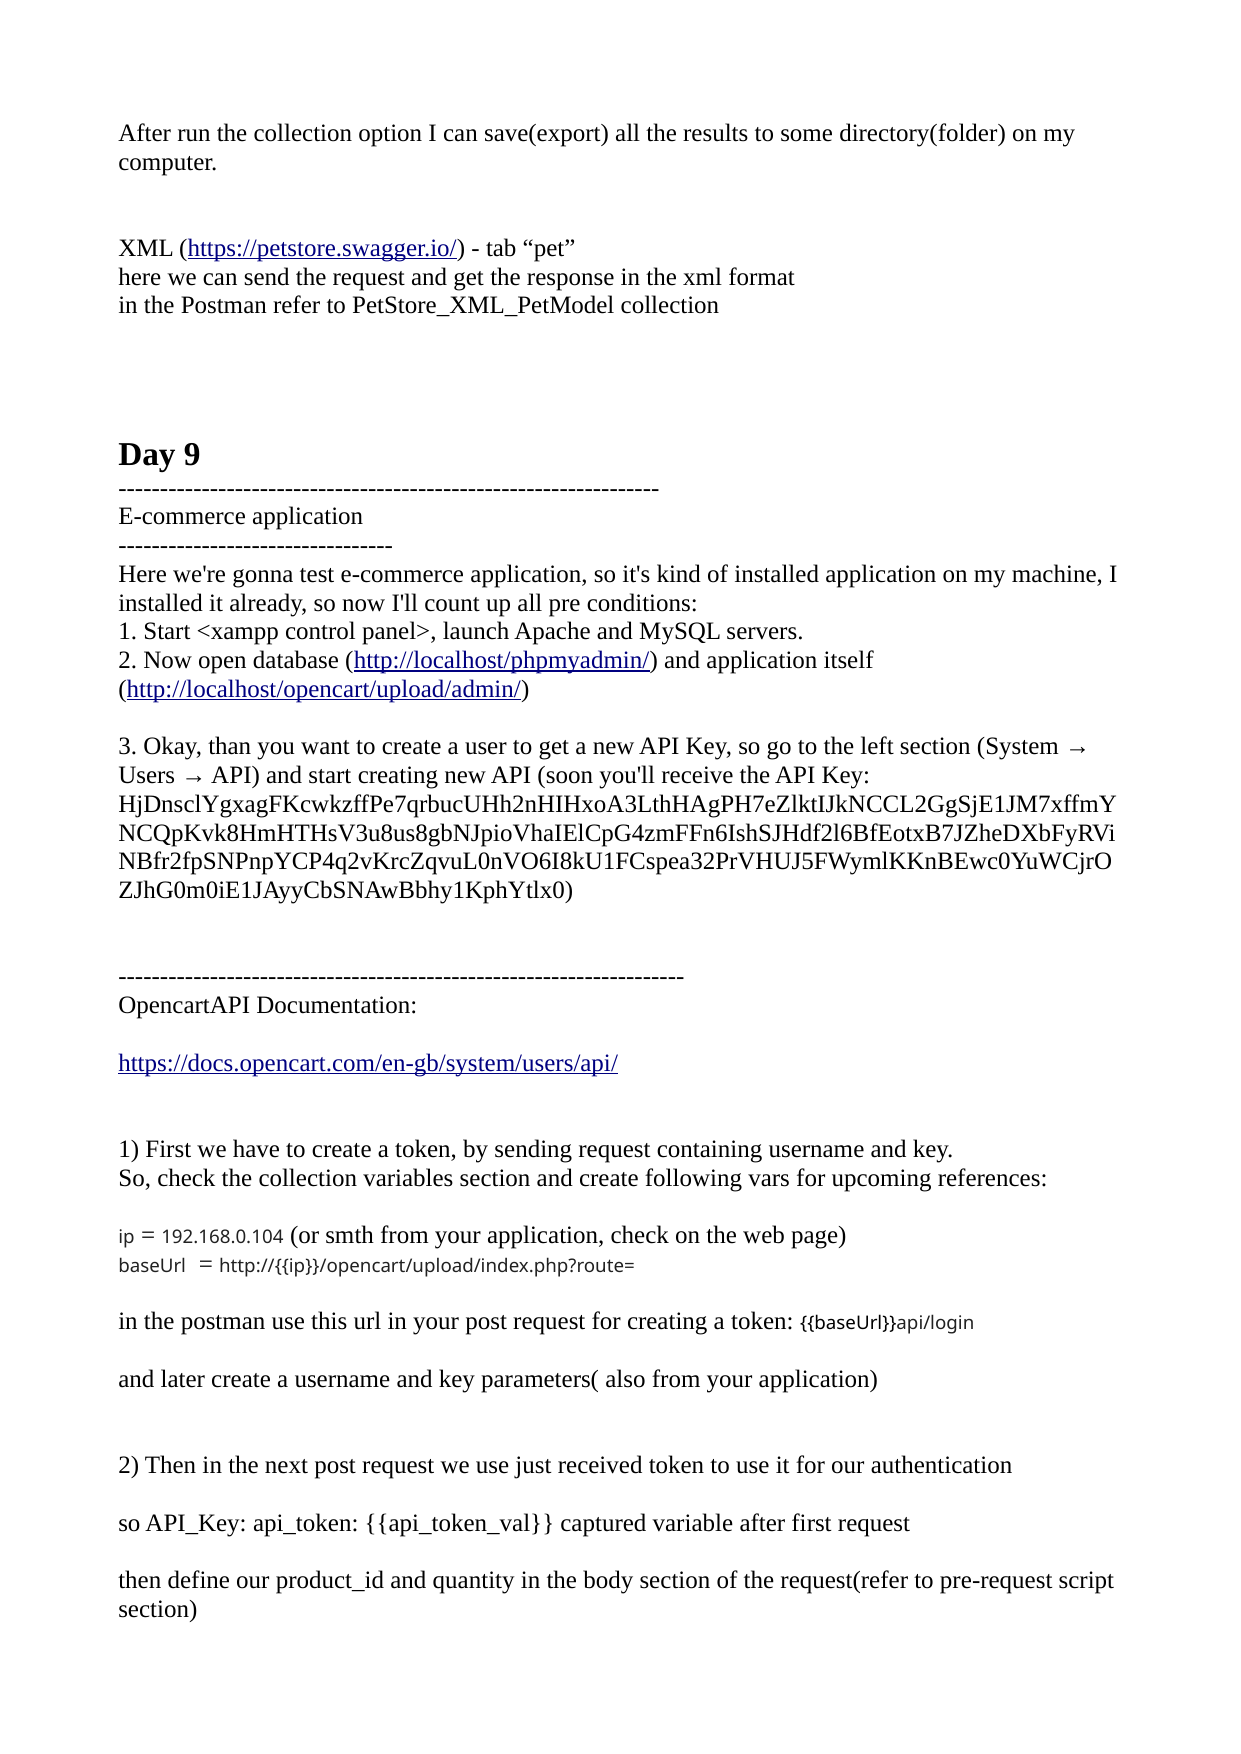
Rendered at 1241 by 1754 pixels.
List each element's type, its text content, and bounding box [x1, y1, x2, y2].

text --------------------------------- Here we're gonna test e-commerce application, so it's kind of installed application on my machine, I installed it already, so now I'll count up all pre conditions: [118, 530, 1122, 616]
text https://docs.opencart.com/en-gb/system/users/api/ [118, 1019, 1122, 1105]
text ----------------------------------------------------------------- [118, 473, 1122, 501]
text Day 9 [118, 434, 1122, 473]
text in the Postman refer to PetStore_XML_PetModel collection [118, 291, 1122, 319]
text 1) First we have to create a token, by sending request containing username and key. So, check the collection variables section and create following vars for upcoming references: ip = 192.168.0.104 (or smth from your application, check on the web page) baseUrl = http://{{ip}}/opencart/upload/index.php?route= in the postman use this url in your post request for creating a token: {{baseUrl}}api/login [118, 1134, 1122, 1335]
text then define our product_id and quantity in the body section of the request(refer to pre-request script section) [118, 1536, 1122, 1623]
text After run the collection option I can save(export) all the results to some directory(folder) on my computer. XML (https://petstore.swagger.io/) - tab “pet” [118, 118, 1122, 262]
text here we can send the request and get the response in the xml format [118, 262, 1122, 291]
text 1. Start <xampp control panel>, launch Apache and MySQL servers. 2. Now open database (http://localhost/phpmyadmin/) and application itself (http://localhost/opencart/upload/admin/) 3. Okay, than you want to create a user to get a new API Key, so go to the left section (System → Users → API) and start creating new API (soon you'll receive the API Key: HjDnsclYgxagFKcwkzffPe7qrbucUHh2nHIHxoA3LthHAgPH7eZlktIJkNCCL2GgSjE1JM7xffmYNCQpKvk8HmHTHsV3u8us8gbNJpioVhaIElCpG4zmFFn6IshSJHdf2l6BfEotxB7JZheDXbFyRViNBfr2fpSNPnpYCP4q2vKrcZqvuL0nVO6I8kU1FCspea32PrVHUJ5FWymlKKnBEwc0YuWCjrOZJhG0m0iE1JAyyCbSNAwBbhy1KphYtlx0) -------------------------------------------------------------------- OpencartAPI Documentation: [118, 616, 1122, 1019]
text 2) Then in the next post request we use just received token to use it for our authentication so API_Key: api_token: {{api_token_val}} captured variable after first request [118, 1450, 1122, 1536]
text E-commerce application [118, 501, 1122, 530]
text and later create a username and key parameters( also from your application) [118, 1335, 1122, 1393]
